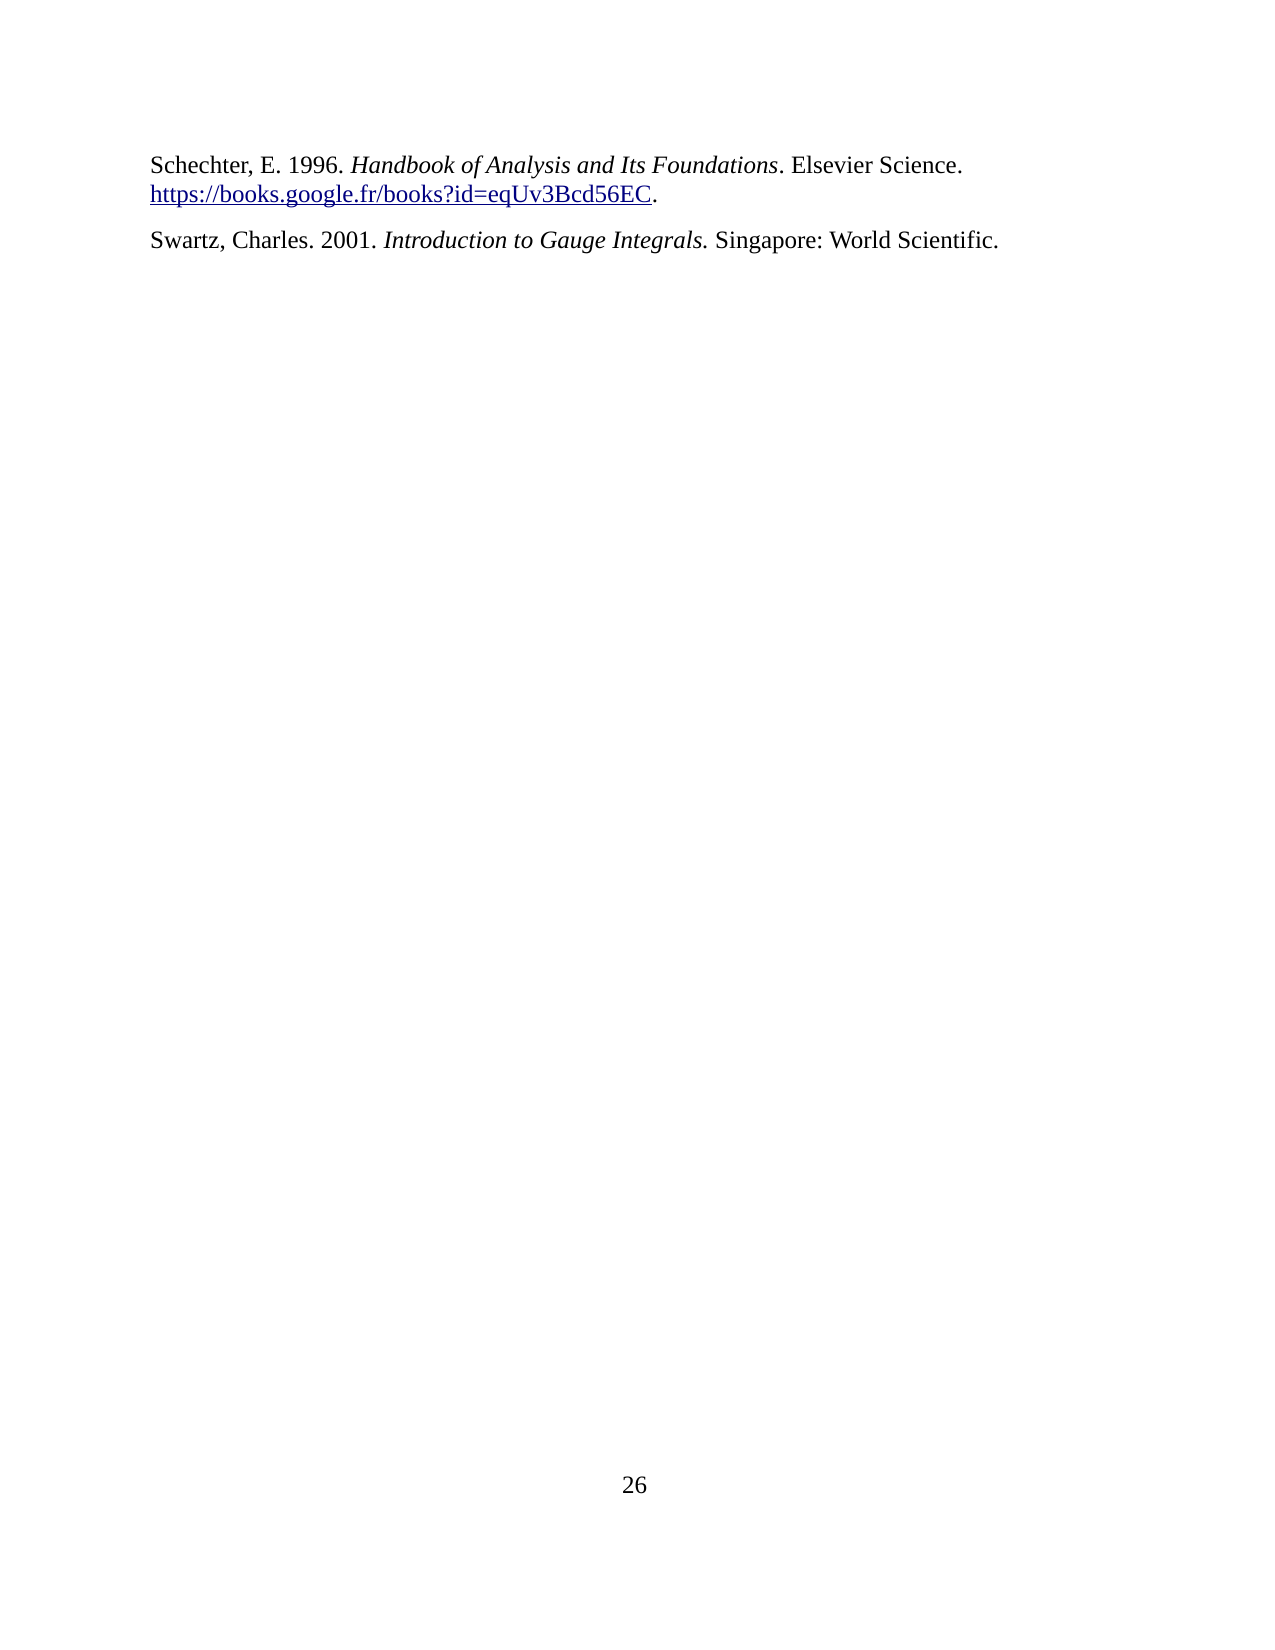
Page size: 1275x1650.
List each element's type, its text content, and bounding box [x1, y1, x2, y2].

text Schechter, E. 1996. Handbook of Analysis and Its Foundations. Elsevier Science. https://books.google.fr/books?id=eqUv3Bcd56EC. [150, 150, 1125, 207]
text Swartz, Charles. 2001. Introduction to Gauge Integrals. Singapore: World Scientific. [150, 225, 1125, 254]
